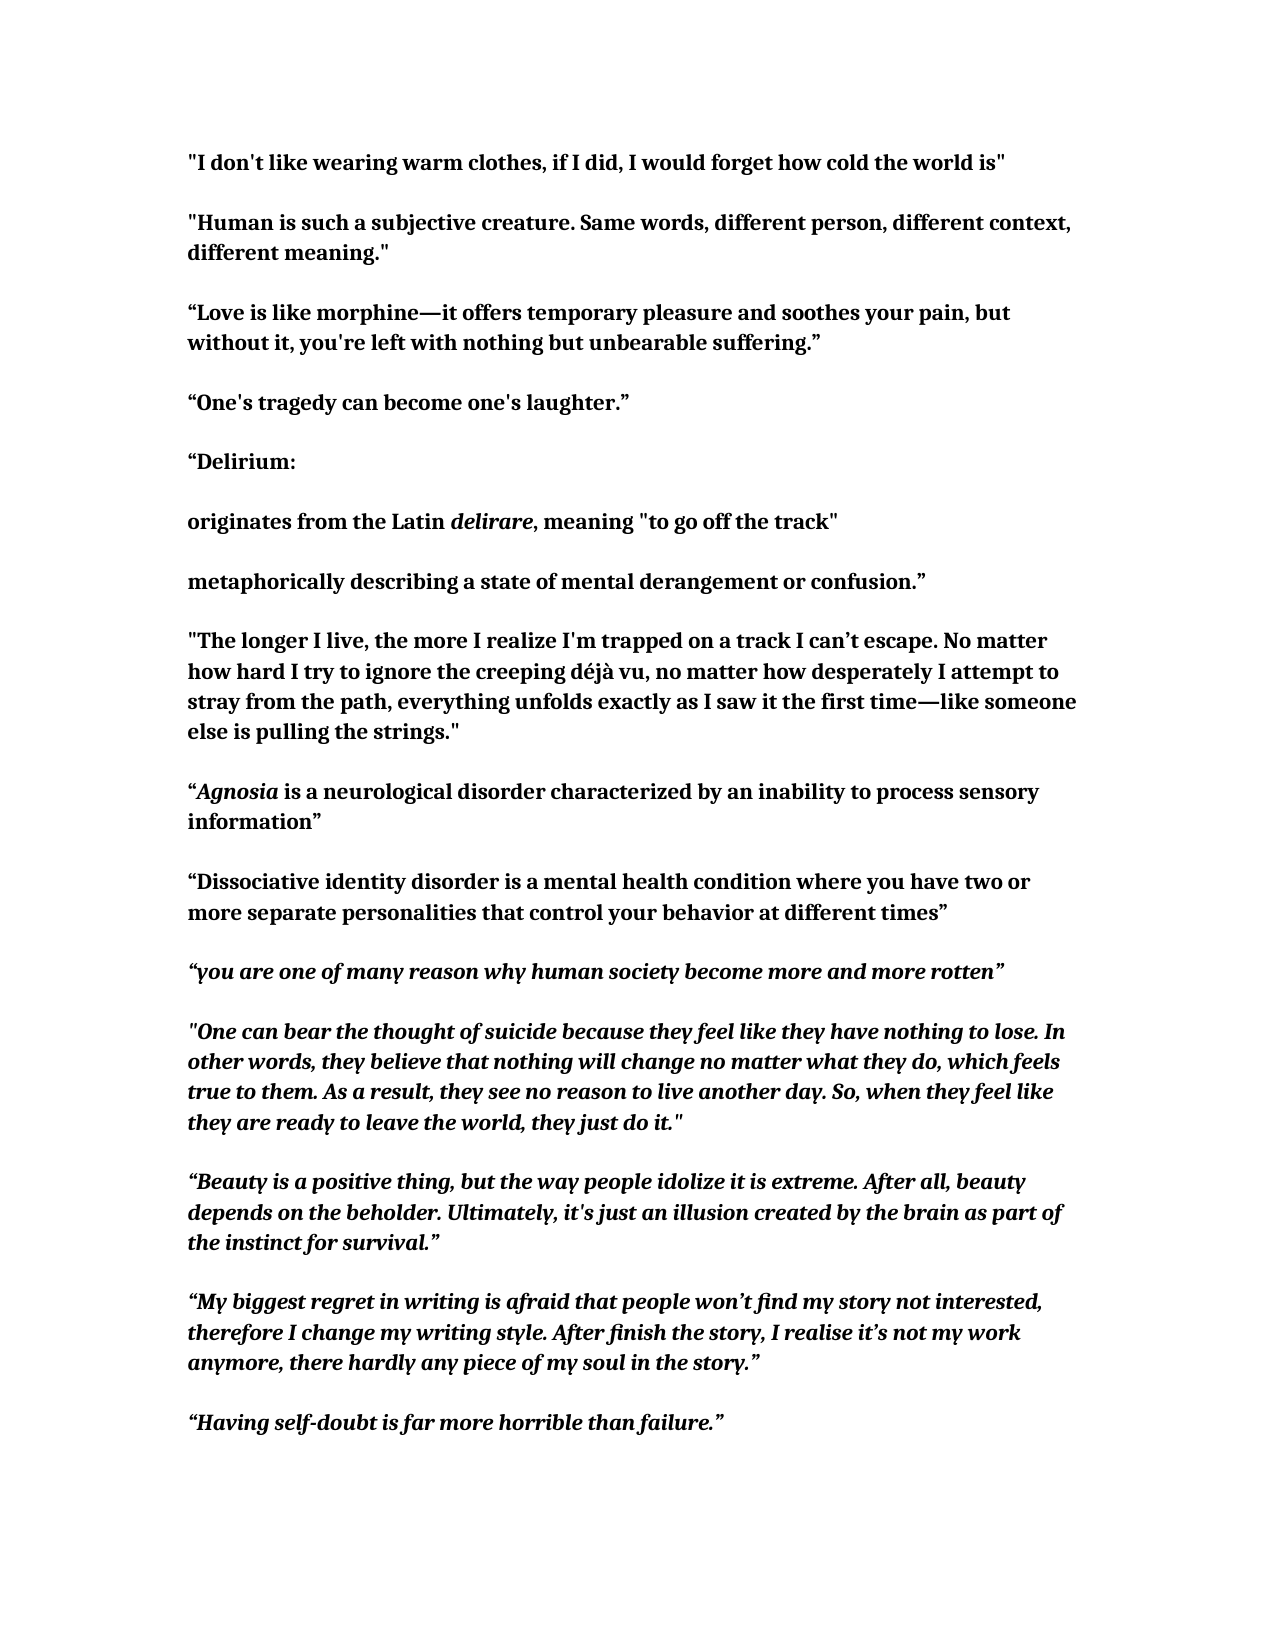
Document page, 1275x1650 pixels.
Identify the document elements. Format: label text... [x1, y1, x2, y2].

text “One's tragedy can become one's laughter.” [187, 389, 1087, 416]
text originates from the Latin delirare, meaning "to go off the track" [187, 509, 1087, 535]
text “My biggest regret in writing is afraid that people won’t find my story not interested, therefore I change my writing style. After finish the story, I realise it’s not my work anymore, there hardly any piece of my soul in the story.” [187, 1289, 1087, 1376]
text “Agnosia is a neurological disorder characterized by an inability to process sensory information” “Dissociative identity disorder is a mental health condition where you have two or more separate personalities that control your behavior at different times” [187, 778, 1087, 926]
text "One can bear the thought of suicide because they feel like they have nothing to lose. In other words, they believe that nothing will change no matter what they do, which feels true to them. As a result, they see no reason to live another day. So, when they feel like they are ready to leave the world, they just do it." [187, 1019, 1087, 1136]
text “Beauty is a positive thing, but the way people idolize it is extreme. After all, beauty depends on the beholder. Ultimately, it's just an illusion created by the brain as part of the instinct for survival.” [187, 1169, 1087, 1256]
text "I don't like wearing warm clothes, if I did, I would forget how cold the world is" [187, 150, 1087, 176]
text “Having self-doubt is far more horrible than failure.” [187, 1409, 1087, 1436]
text “you are one of many reason why human society become more and more rotten” [187, 959, 1087, 985]
text “Love is like morphine—it offers temporary pleasure and soothes your pain, but without it, you're left with nothing but unbearable suffering.” [187, 299, 1087, 356]
text “Delirium: [187, 449, 1087, 476]
text "Human is such a subjective creature. Same words, different person, different context, different meaning." [187, 210, 1087, 266]
text metaphorically describing a state of mental derangement or confusion.” [187, 568, 1087, 595]
text "The longer I live, the more I realize I'm trapped on a track I can’t escape. No matter how hard I try to ignore the creeping déjà vu, no matter how desperately I attempt to stray from the path, everything unfolds exactly as I saw it the first time—like someone else is pulling the strings." [187, 628, 1087, 745]
